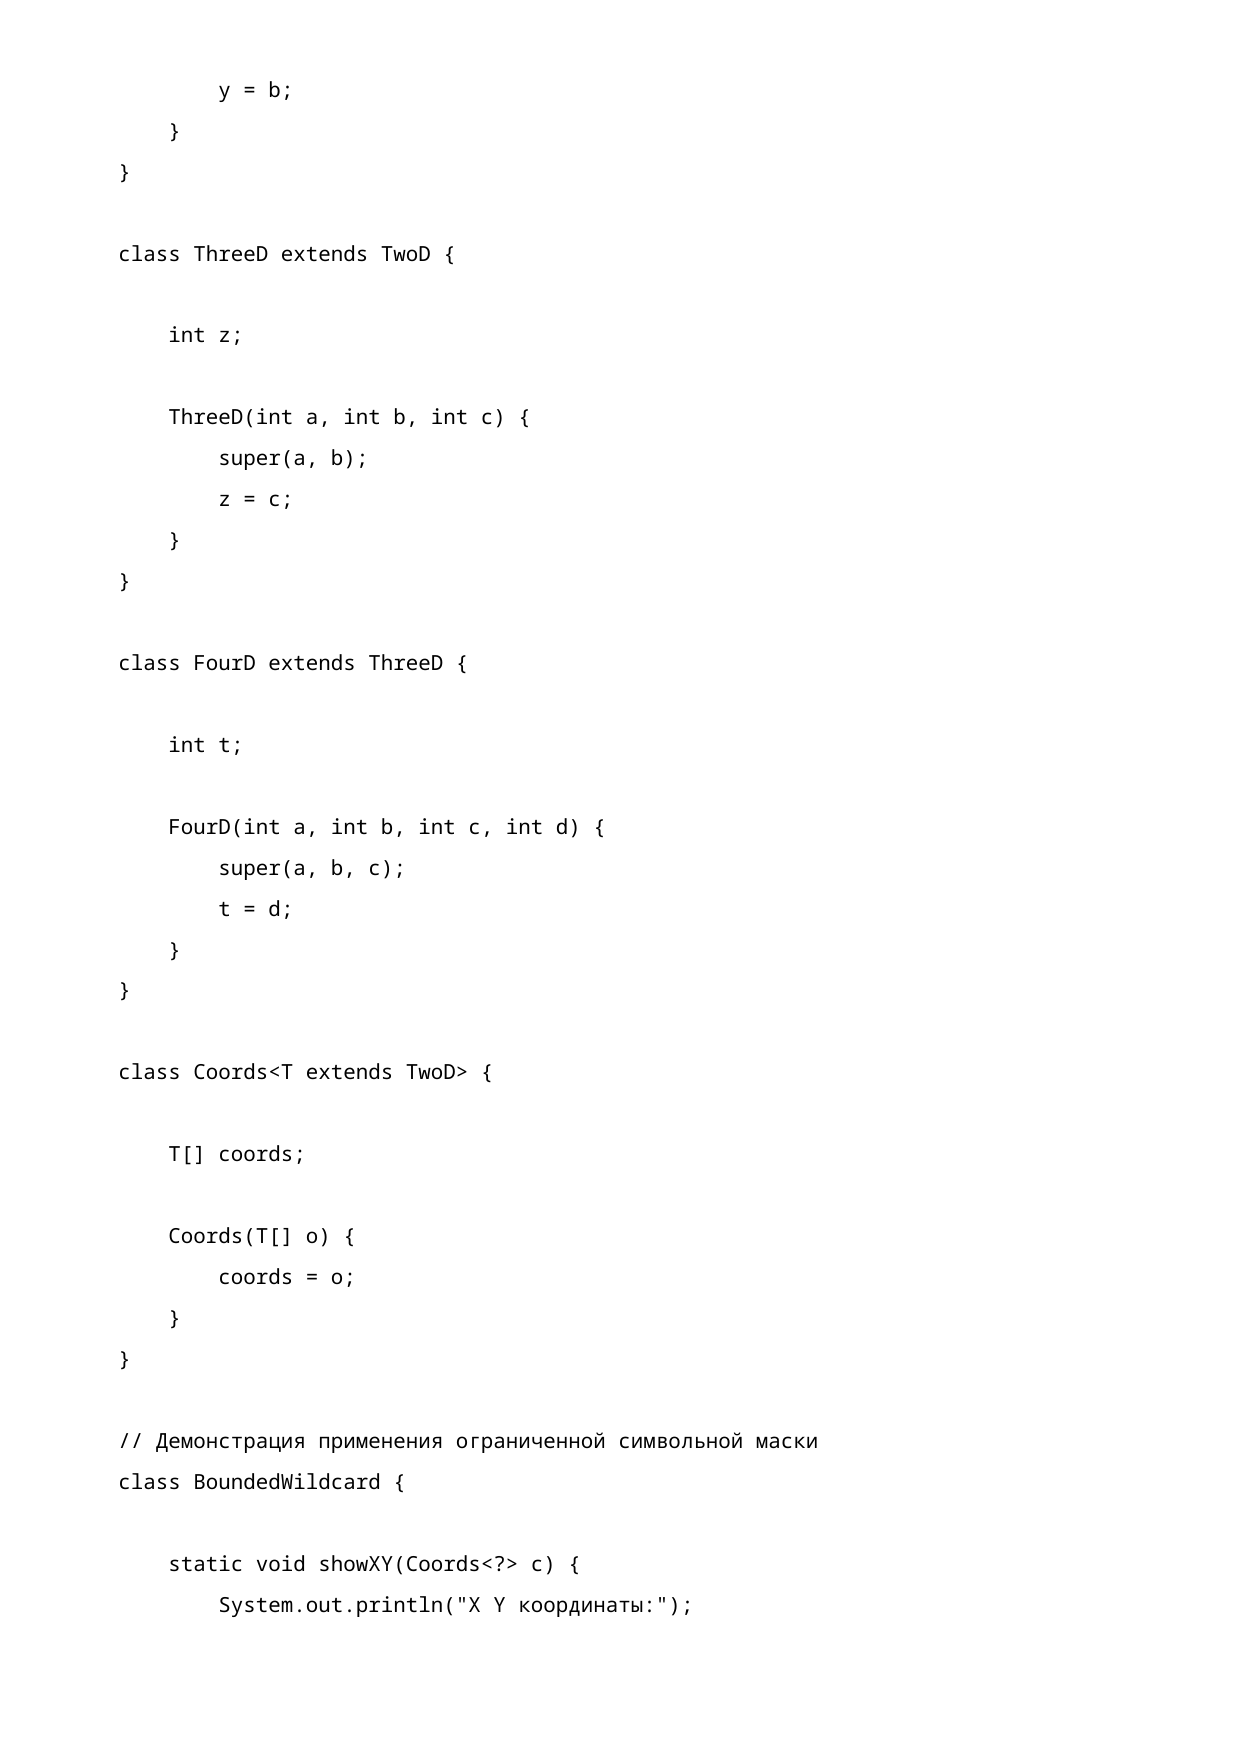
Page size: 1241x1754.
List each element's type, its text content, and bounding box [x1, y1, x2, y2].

text } [118, 1303, 1122, 1332]
text FourD(int a, int b, int c, int d) { [118, 812, 1122, 840]
text class BoundedWildcard { [118, 1467, 1122, 1495]
text class FourD extends ThreeD { [118, 648, 1122, 677]
text static void showXY(Coords<?> c) { [118, 1549, 1122, 1577]
text class Coords<T extends TwoD> { [118, 1057, 1122, 1086]
text T[] coords; [118, 1139, 1122, 1168]
text } [118, 935, 1122, 963]
text // Демонстрация применения ограниченной символьной маски [118, 1426, 1122, 1454]
text coords = o; [118, 1262, 1122, 1291]
text System.out.println("X Y координаты:"); [118, 1590, 1122, 1618]
text } [118, 116, 1122, 144]
text super(a, b); [118, 443, 1122, 472]
text class ThreeD extends TwoD { [118, 239, 1122, 267]
text ThreeD(int a, int b, int c) { [118, 402, 1122, 431]
text Coords(T[] o) { [118, 1221, 1122, 1250]
text } [118, 1344, 1122, 1372]
text t = d; [118, 894, 1122, 922]
text int z; [118, 321, 1122, 349]
text z = c; [118, 484, 1122, 513]
text } [118, 976, 1122, 1004]
text } [118, 525, 1122, 554]
text y = b; [118, 75, 1122, 103]
text super(a, b, c); [118, 853, 1122, 881]
text int t; [118, 730, 1122, 758]
text } [118, 566, 1122, 595]
text } [118, 157, 1122, 185]
